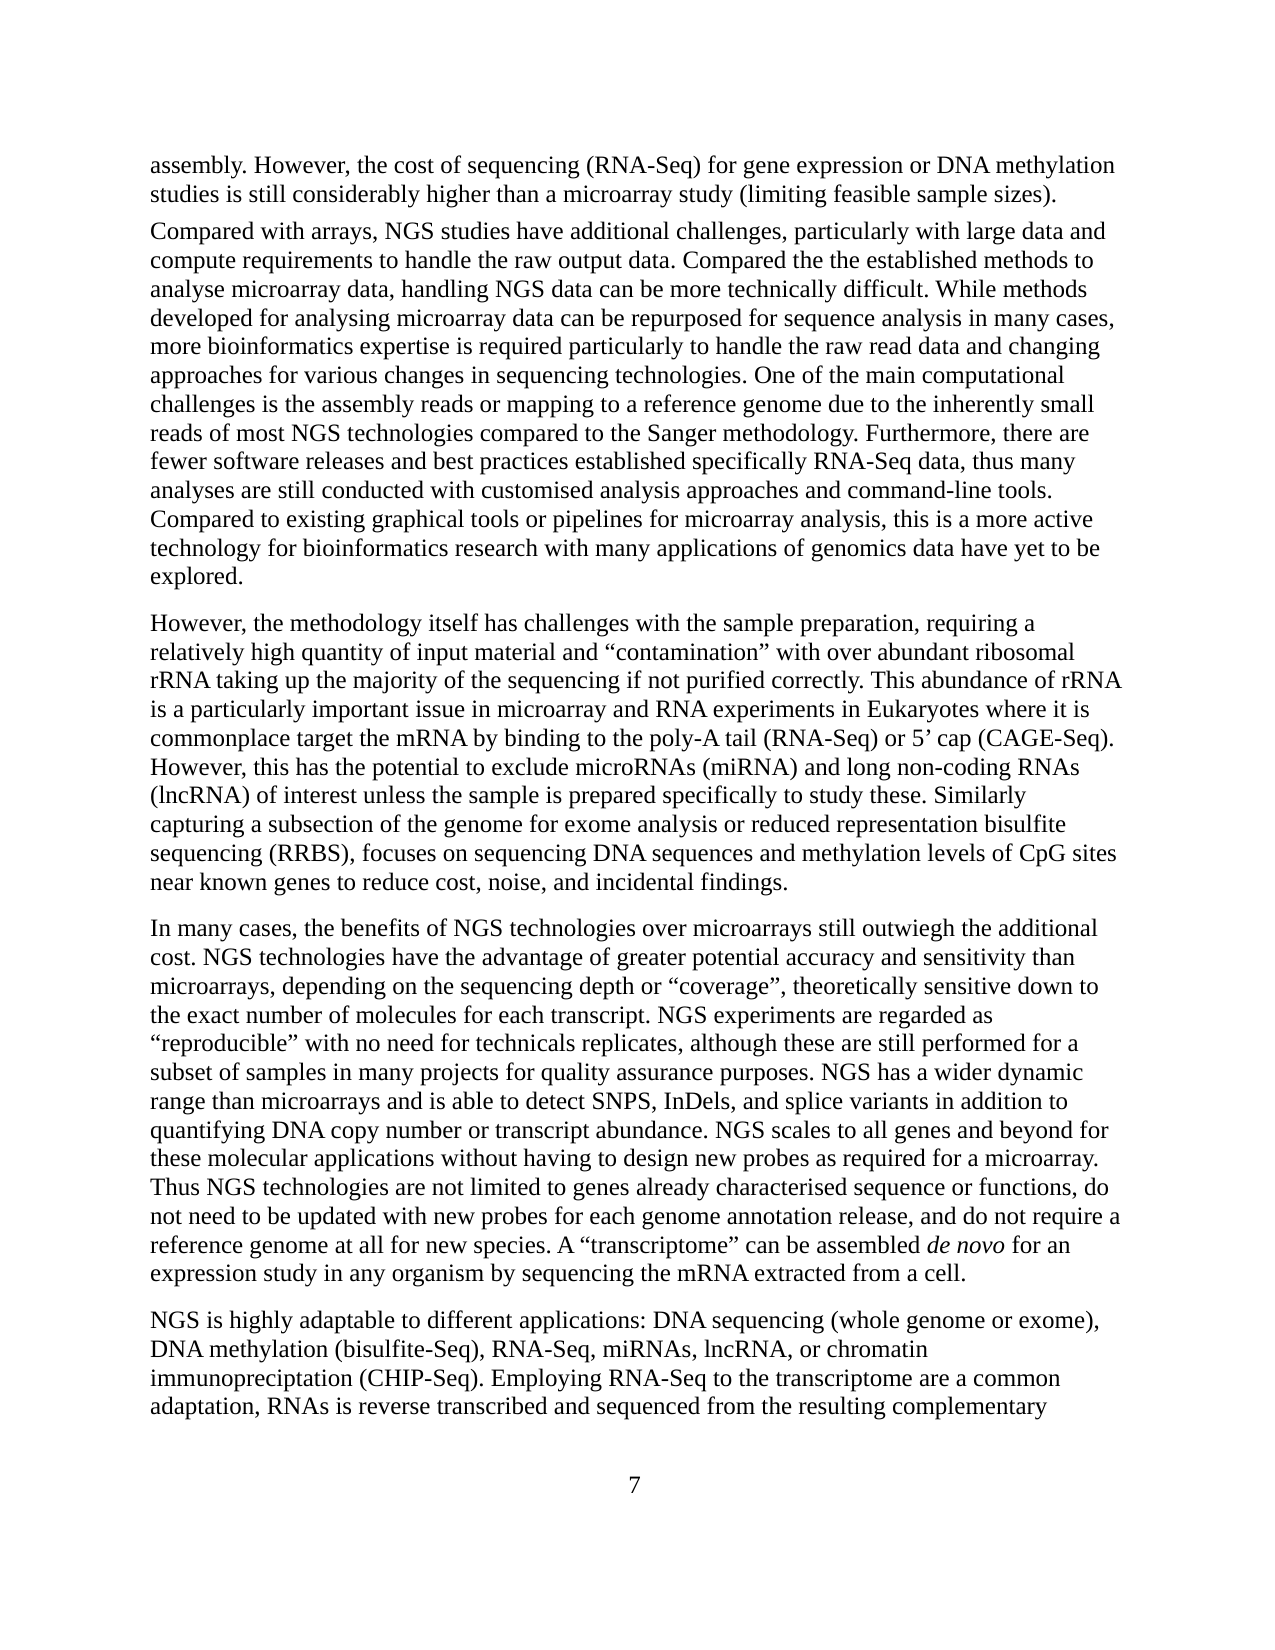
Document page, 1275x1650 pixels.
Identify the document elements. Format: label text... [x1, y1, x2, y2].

text assembly. However, the cost of sequencing (RNA-Seq) for gene expression or DNA methylation studies is still considerably higher than a microarray study (limiting feasible sample sizes). [150, 150, 1125, 207]
text However, the methodology itself has challenges with the sample preparation, requiring a relatively high quantity of input material and “contamination” with over abundant ribosomal rRNA taking up the majority of the sequencing if not purified correctly. This abundance of rRNA is a particularly important issue in microarray and RNA experiments in Eukaryotes where it is commonplace target the mRNA by binding to the poly-A tail (RNA-Seq) or 5’ cap (CAGE-Seq). However, this has the potential to exclude microRNAs (miRNA) and long non-coding RNAs (lncRNA) of interest unless the sample is prepared specifically to study these. Similarly capturing a subsection of the genome for exome analysis or reduced representation bisulfite sequencing (RRBS), focuses on sequencing DNA sequences and methylation levels of CpG sites near known genes to reduce cost, noise, and incidental findings. [150, 608, 1125, 896]
text Compared with arrays, NGS studies have additional challenges, particularly with large data and compute requirements to handle the raw output data. Compared the the established methods to analyse microarray data, handling NGS data can be more technically difficult. While methods developed for analysing microarray data can be repurposed for sequence analysis in many cases, more bioinformatics expertise is required particularly to handle the raw read data and changing approaches for various changes in sequencing technologies. One of the main computational challenges is the assembly reads or mapping to a reference genome due to the inherently small reads of most NGS technologies compared to the Sanger methodology. Furthermore, there are fewer software releases and best practices established specifically RNA-Seq data, thus many analyses are still conducted with customised analysis approaches and command-line tools. Compared to existing graphical tools or pipelines for microarray analysis, this is a more active technology for bioinformatics research with many applications of genomics data have yet to be explored. [150, 216, 1125, 590]
text NGS is highly adaptable to different applications: DNA sequencing (whole genome or exome), DNA methylation (bisulfite-Seq), RNA-Seq, miRNAs, lncRNA, or chromatin immunopreciptation (CHIP-Seq). Employing RNA-Seq to the transcriptome are a common adaptation, RNAs is reverse transcribed and sequenced from the resulting complementary [150, 1305, 1125, 1420]
text In many cases, the benefits of NGS technologies over microarrays still outwiegh the additional cost. NGS technologies have the advantage of greater potential accuracy and sensitivity than microarrays, depending on the sequencing depth or “coverage”, theoretically sensitive down to the exact number of molecules for each transcript. NGS experiments are regarded as “reproducible” with no need for technicals replicates, although these are still performed for a subset of samples in many projects for quality assurance purposes. NGS has a wider dynamic range than microarrays and is able to detect SNPS, InDels, and splice variants in addition to quantifying DNA copy number or transcript abundance. NGS scales to all genes and beyond for these molecular applications without having to design new probes as required for a microarray. Thus NGS technologies are not limited to genes already characterised sequence or functions, do not need to be updated with new probes for each genome annotation release, and do not require a reference genome at all for new species. A “transcriptome” can be assembled de novo for an expression study in any organism by sequencing the mRNA extracted from a cell. [150, 913, 1125, 1287]
